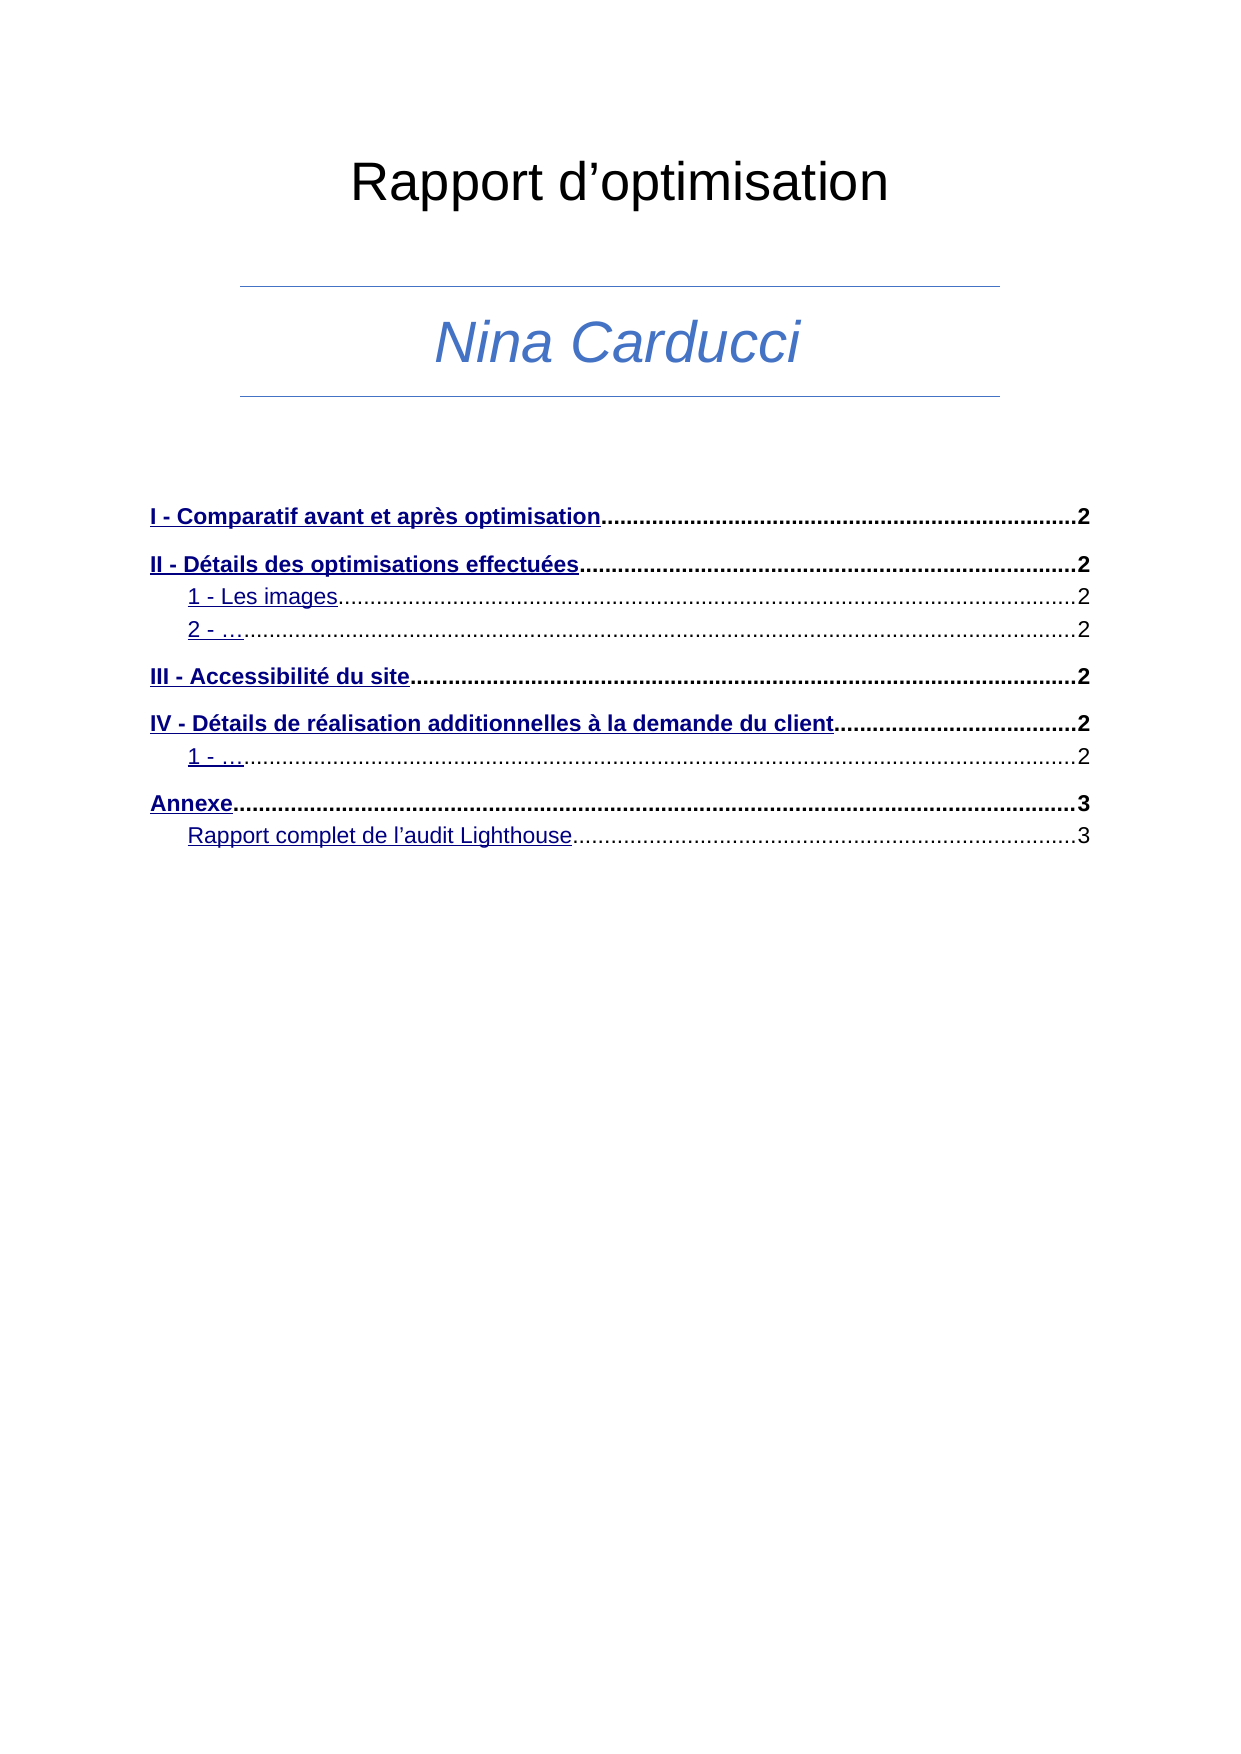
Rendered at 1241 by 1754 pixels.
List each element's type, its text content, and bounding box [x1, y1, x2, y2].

text II - Détails des optimisations effectuées 2 [150, 551, 1090, 577]
text 2 - … 2 [187, 616, 1090, 642]
text III - Accessibilité du site 2 [150, 663, 1090, 689]
text IV - Détails de réalisation additionnelles à la demande du client 2 [150, 710, 1090, 736]
text Rapport complet de l’audit Lighthouse 3 [187, 822, 1090, 849]
text Nina Carducci [240, 287, 1000, 396]
text I - Comparatif avant et après optimisation 2 [150, 503, 1090, 530]
text 1 - … 2 [187, 743, 1090, 769]
text 1 - Les images 2 [187, 583, 1090, 609]
text Annexe 3 [150, 790, 1090, 816]
text Rapport d’optimisation [150, 150, 1090, 212]
